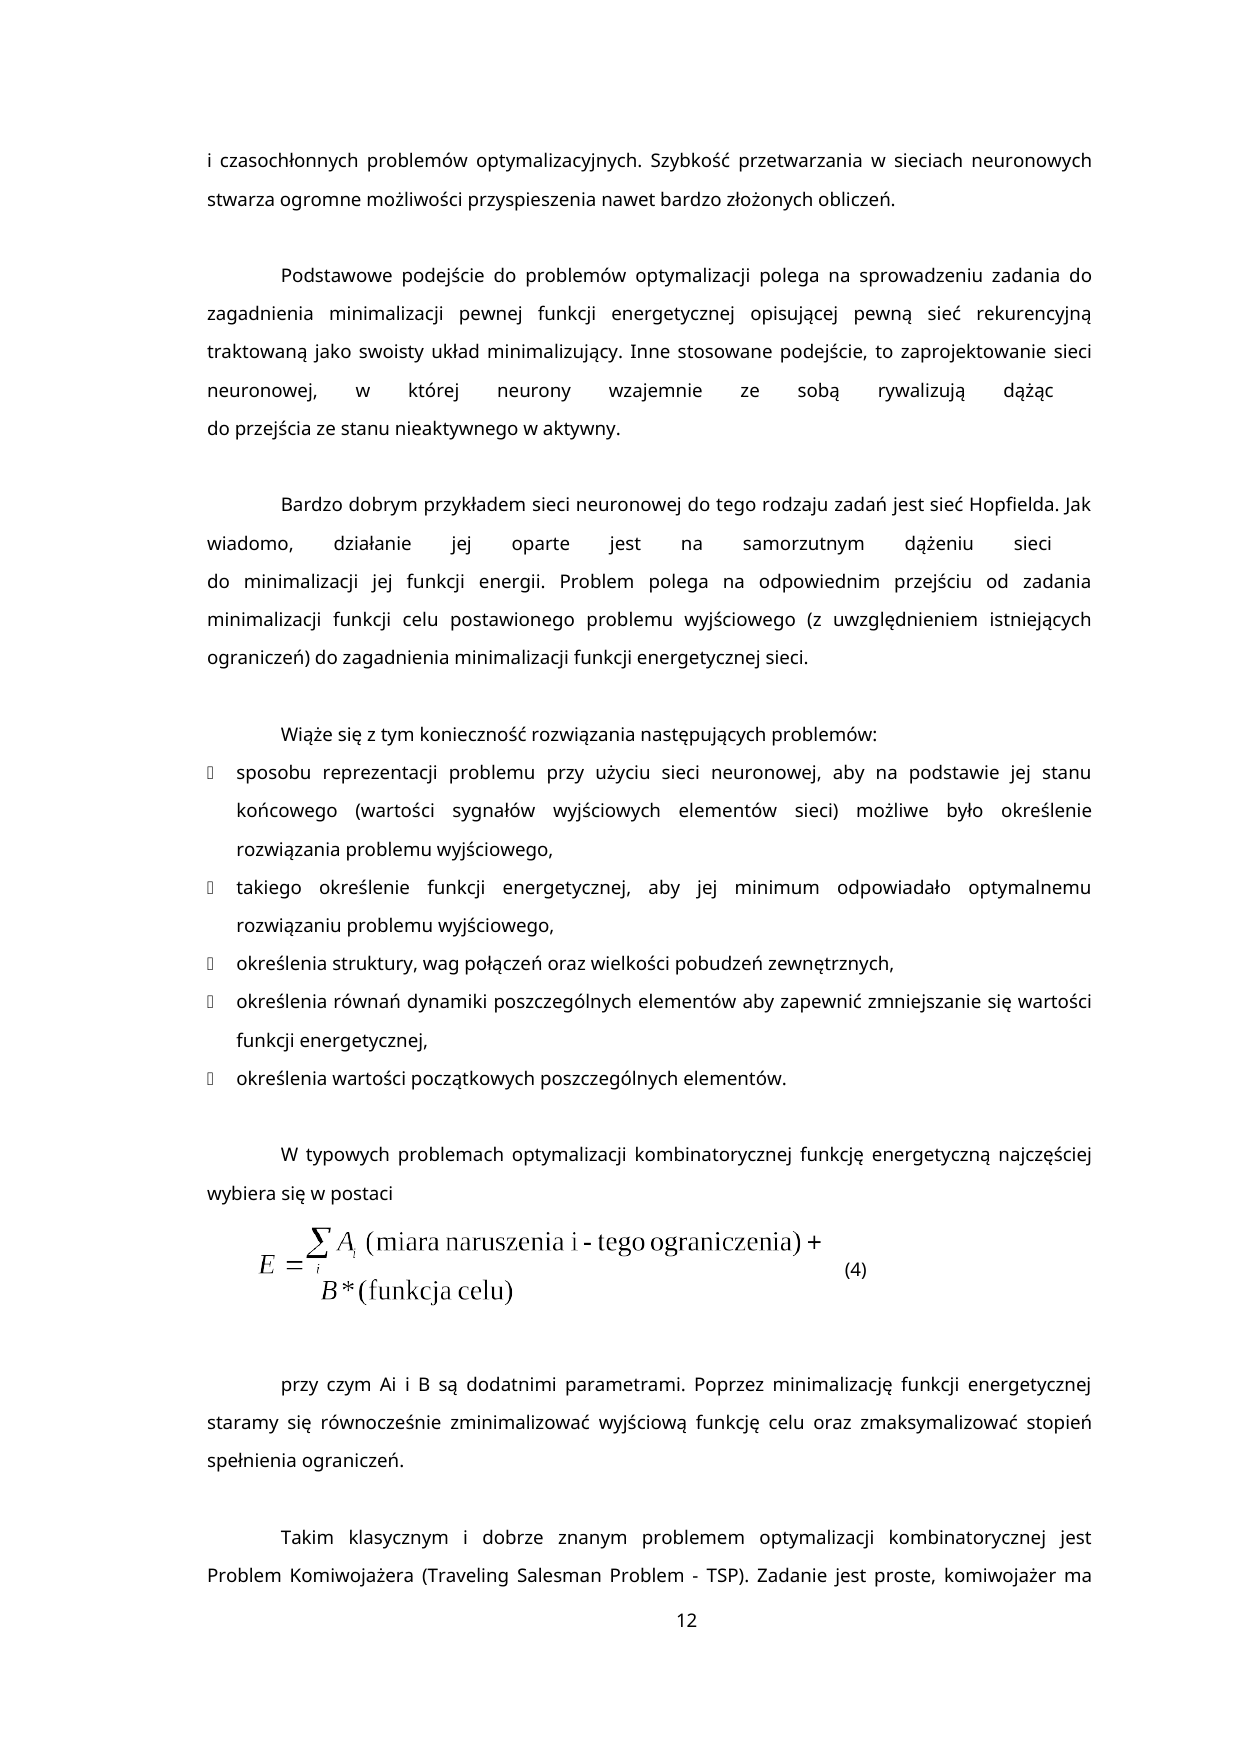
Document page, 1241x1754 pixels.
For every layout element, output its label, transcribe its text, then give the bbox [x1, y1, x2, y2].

text Takim klasycznym i dobrze znanym problemem optymalizacji kombinatorycznej jest Problem Komiwojażera (Traveling Salesman Problem - TSP). Zadanie jest proste, komiwojażer ma [207, 1524, 1092, 1588]
text przy czym Ai i B są dodatnimi parametrami. Poprzez minimalizację funkcji energetycznej staramy się równocześnie zminimalizować wyjściową funkcję celu oraz zmaksymalizować stopień spełnienia ograniczeń. [207, 1371, 1092, 1473]
text Wiąże się z tym konieczność rozwiązania następujących problemów: [207, 721, 1092, 747]
text Podstawowe podejście do problemów optymalizacji polega na sprowadzeniu zadania do zagadnienia minimalizacji pewnej funkcji energetycznej opisującej pewną sieć rekurencyjną traktowaną jako swoisty układ minimalizujący. Inne stosowane podejście, to zaprojektowanie sieci neuronowej, w której neurony wzajemnie ze sobą rywalizują dążąc do przejścia ze stanu nieaktywnego w aktywny. [207, 262, 1092, 441]
list takiego określenie funkcji energetycznej, aby jej minimum odpowiadało optymalnemu rozwiązaniu problemu wyjściowego, [207, 874, 1092, 938]
text i czasochłonnych problemów optymalizacyjnych. Szybkość przetwarzania w sieciach neuronowych stwarza ogromne możliwości przyspieszenia nawet bardzo złożonych obliczeń. [207, 148, 1092, 211]
list określenia wartości początkowych poszczególnych elementów. [207, 1065, 1092, 1091]
text Bardzo dobrym przykładem sieci neuronowej do tego rodzaju zadań jest sieć Hopfielda. Jak wiadomo, działanie jej oparte jest na samorzutnym dążeniu sieci do minimalizacji jej funkcji energii. Problem polega na odpowiednim przejściu od zadania minimalizacji funkcji celu postawionego problemu wyjściowego (z uwzględnieniem istniejących ograniczeń) do zagadnienia minimalizacji funkcji energetycznej sieci. [207, 492, 1092, 670]
list sposobu reprezentacji problemu przy użyciu sieci neuronowej, aby na podstawie jej stanu końcowego (wartości sygnałów wyjściowych elementów sieci) możliwe było określenie rozwiązania problemu wyjściowego, [207, 759, 1092, 861]
list określenia równań dynamiki poszczególnych elementów aby zapewnić zmniejszanie się wartości funkcji energetycznej, [207, 989, 1092, 1052]
text (4) [826, 1256, 1092, 1282]
list określenia struktury, wag połączeń oraz wielkości pobudzeń zewnętrznych, [207, 951, 1092, 976]
text W typowych problemach optymalizacji kombinatorycznej funkcję energetyczną najczęściej wybiera się w postaci [207, 1142, 1092, 1205]
text [207, 1256, 253, 1282]
